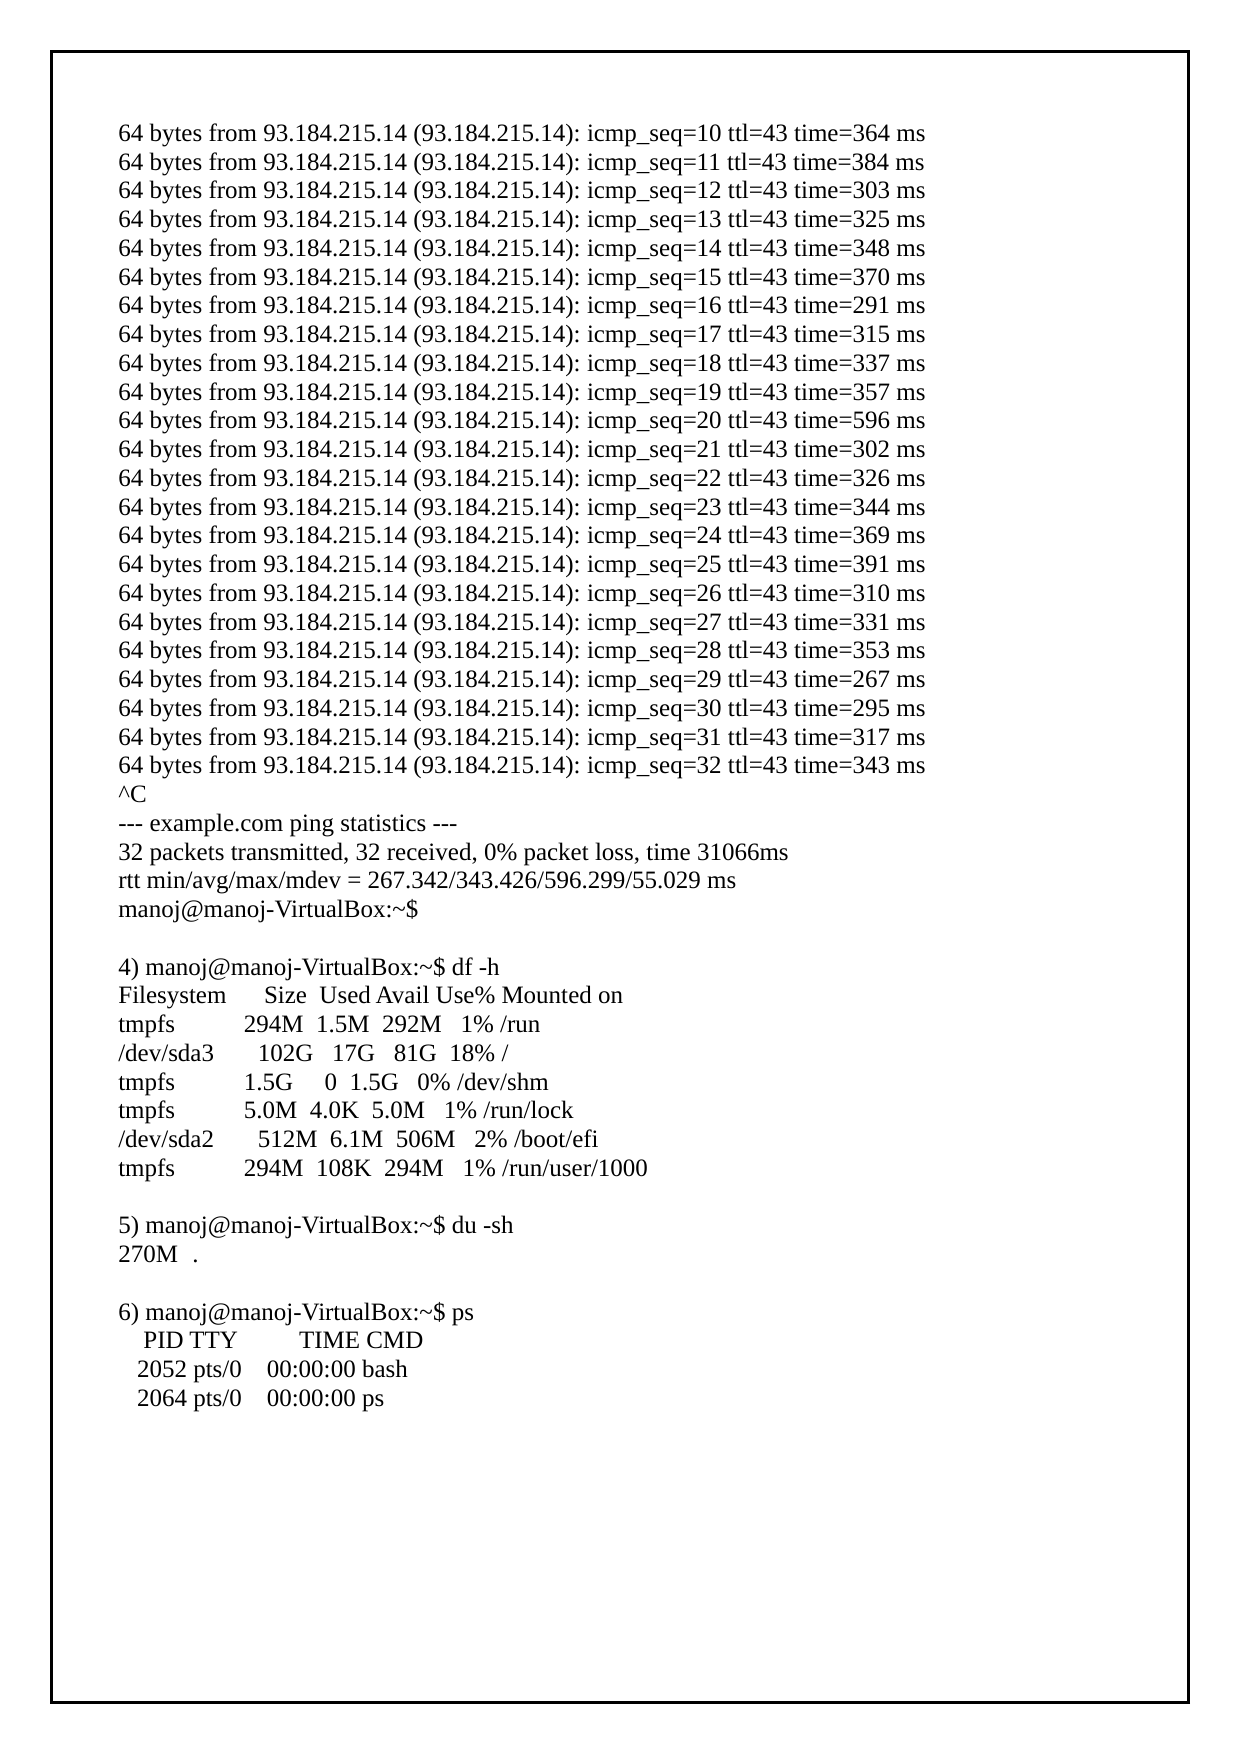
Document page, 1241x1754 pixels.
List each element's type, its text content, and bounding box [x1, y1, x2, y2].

text 64 bytes from 93.184.215.14 (93.184.215.14): icmp_seq=22 ttl=43 time=326 ms [118, 463, 1122, 492]
text tmpfs 1.5G 0 1.5G 0% /dev/shm [118, 1067, 1122, 1096]
text tmpfs 294M 108K 294M 1% /run/user/1000 [118, 1153, 1122, 1182]
text tmpfs 294M 1.5M 292M 1% /run [118, 1009, 1122, 1038]
text Filesystem Size Used Avail Use% Mounted on [118, 981, 1122, 1009]
text 64 bytes from 93.184.215.14 (93.184.215.14): icmp_seq=29 ttl=43 time=267 ms [118, 664, 1122, 693]
text 4) manoj@manoj-VirtualBox:~$ df -h [118, 952, 1122, 981]
text 2052 pts/0 00:00:00 bash [118, 1354, 1122, 1383]
text 32 packets transmitted, 32 received, 0% packet loss, time 31066ms [118, 837, 1122, 866]
text 64 bytes from 93.184.215.14 (93.184.215.14): icmp_seq=26 ttl=43 time=310 ms [118, 578, 1122, 607]
text 64 bytes from 93.184.215.14 (93.184.215.14): icmp_seq=13 ttl=43 time=325 ms [118, 204, 1122, 233]
text 64 bytes from 93.184.215.14 (93.184.215.14): icmp_seq=11 ttl=43 time=384 ms [118, 147, 1122, 176]
text /dev/sda2 512M 6.1M 506M 2% /boot/efi [118, 1124, 1122, 1153]
text 64 bytes from 93.184.215.14 (93.184.215.14): icmp_seq=18 ttl=43 time=337 ms [118, 348, 1122, 377]
text 64 bytes from 93.184.215.14 (93.184.215.14): icmp_seq=17 ttl=43 time=315 ms [118, 319, 1122, 348]
text 64 bytes from 93.184.215.14 (93.184.215.14): icmp_seq=21 ttl=43 time=302 ms [118, 434, 1122, 463]
text --- example.com ping statistics --- [118, 808, 1122, 837]
text PID TTY TIME CMD [118, 1326, 1122, 1354]
text rtt min/avg/max/mdev = 267.342/343.426/596.299/55.029 ms [118, 866, 1122, 894]
text 64 bytes from 93.184.215.14 (93.184.215.14): icmp_seq=27 ttl=43 time=331 ms [118, 607, 1122, 636]
text 64 bytes from 93.184.215.14 (93.184.215.14): icmp_seq=14 ttl=43 time=348 ms [118, 233, 1122, 262]
text ^C [118, 779, 1122, 808]
text manoj@manoj-VirtualBox:~$ [118, 894, 1122, 923]
text 64 bytes from 93.184.215.14 (93.184.215.14): icmp_seq=16 ttl=43 time=291 ms [118, 291, 1122, 319]
text 64 bytes from 93.184.215.14 (93.184.215.14): icmp_seq=20 ttl=43 time=596 ms [118, 406, 1122, 434]
text 64 bytes from 93.184.215.14 (93.184.215.14): icmp_seq=10 ttl=43 time=364 ms [118, 118, 1122, 147]
text 64 bytes from 93.184.215.14 (93.184.215.14): icmp_seq=32 ttl=43 time=343 ms [118, 751, 1122, 779]
text 64 bytes from 93.184.215.14 (93.184.215.14): icmp_seq=19 ttl=43 time=357 ms [118, 377, 1122, 406]
text 64 bytes from 93.184.215.14 (93.184.215.14): icmp_seq=12 ttl=43 time=303 ms [118, 176, 1122, 204]
text 64 bytes from 93.184.215.14 (93.184.215.14): icmp_seq=24 ttl=43 time=369 ms [118, 521, 1122, 549]
text tmpfs 5.0M 4.0K 5.0M 1% /run/lock [118, 1096, 1122, 1124]
text 2064 pts/0 00:00:00 ps [118, 1383, 1122, 1412]
text 64 bytes from 93.184.215.14 (93.184.215.14): icmp_seq=25 ttl=43 time=391 ms [118, 549, 1122, 578]
text 64 bytes from 93.184.215.14 (93.184.215.14): icmp_seq=31 ttl=43 time=317 ms [118, 722, 1122, 751]
text 64 bytes from 93.184.215.14 (93.184.215.14): icmp_seq=23 ttl=43 time=344 ms [118, 492, 1122, 521]
text 6) manoj@manoj-VirtualBox:~$ ps [118, 1297, 1122, 1326]
text 64 bytes from 93.184.215.14 (93.184.215.14): icmp_seq=28 ttl=43 time=353 ms [118, 636, 1122, 664]
text /dev/sda3 102G 17G 81G 18% / [118, 1038, 1122, 1067]
text 270M . [118, 1239, 1122, 1268]
text 64 bytes from 93.184.215.14 (93.184.215.14): icmp_seq=15 ttl=43 time=370 ms [118, 262, 1122, 291]
text 5) manoj@manoj-VirtualBox:~$ du -sh [118, 1211, 1122, 1239]
text 64 bytes from 93.184.215.14 (93.184.215.14): icmp_seq=30 ttl=43 time=295 ms [118, 693, 1122, 722]
